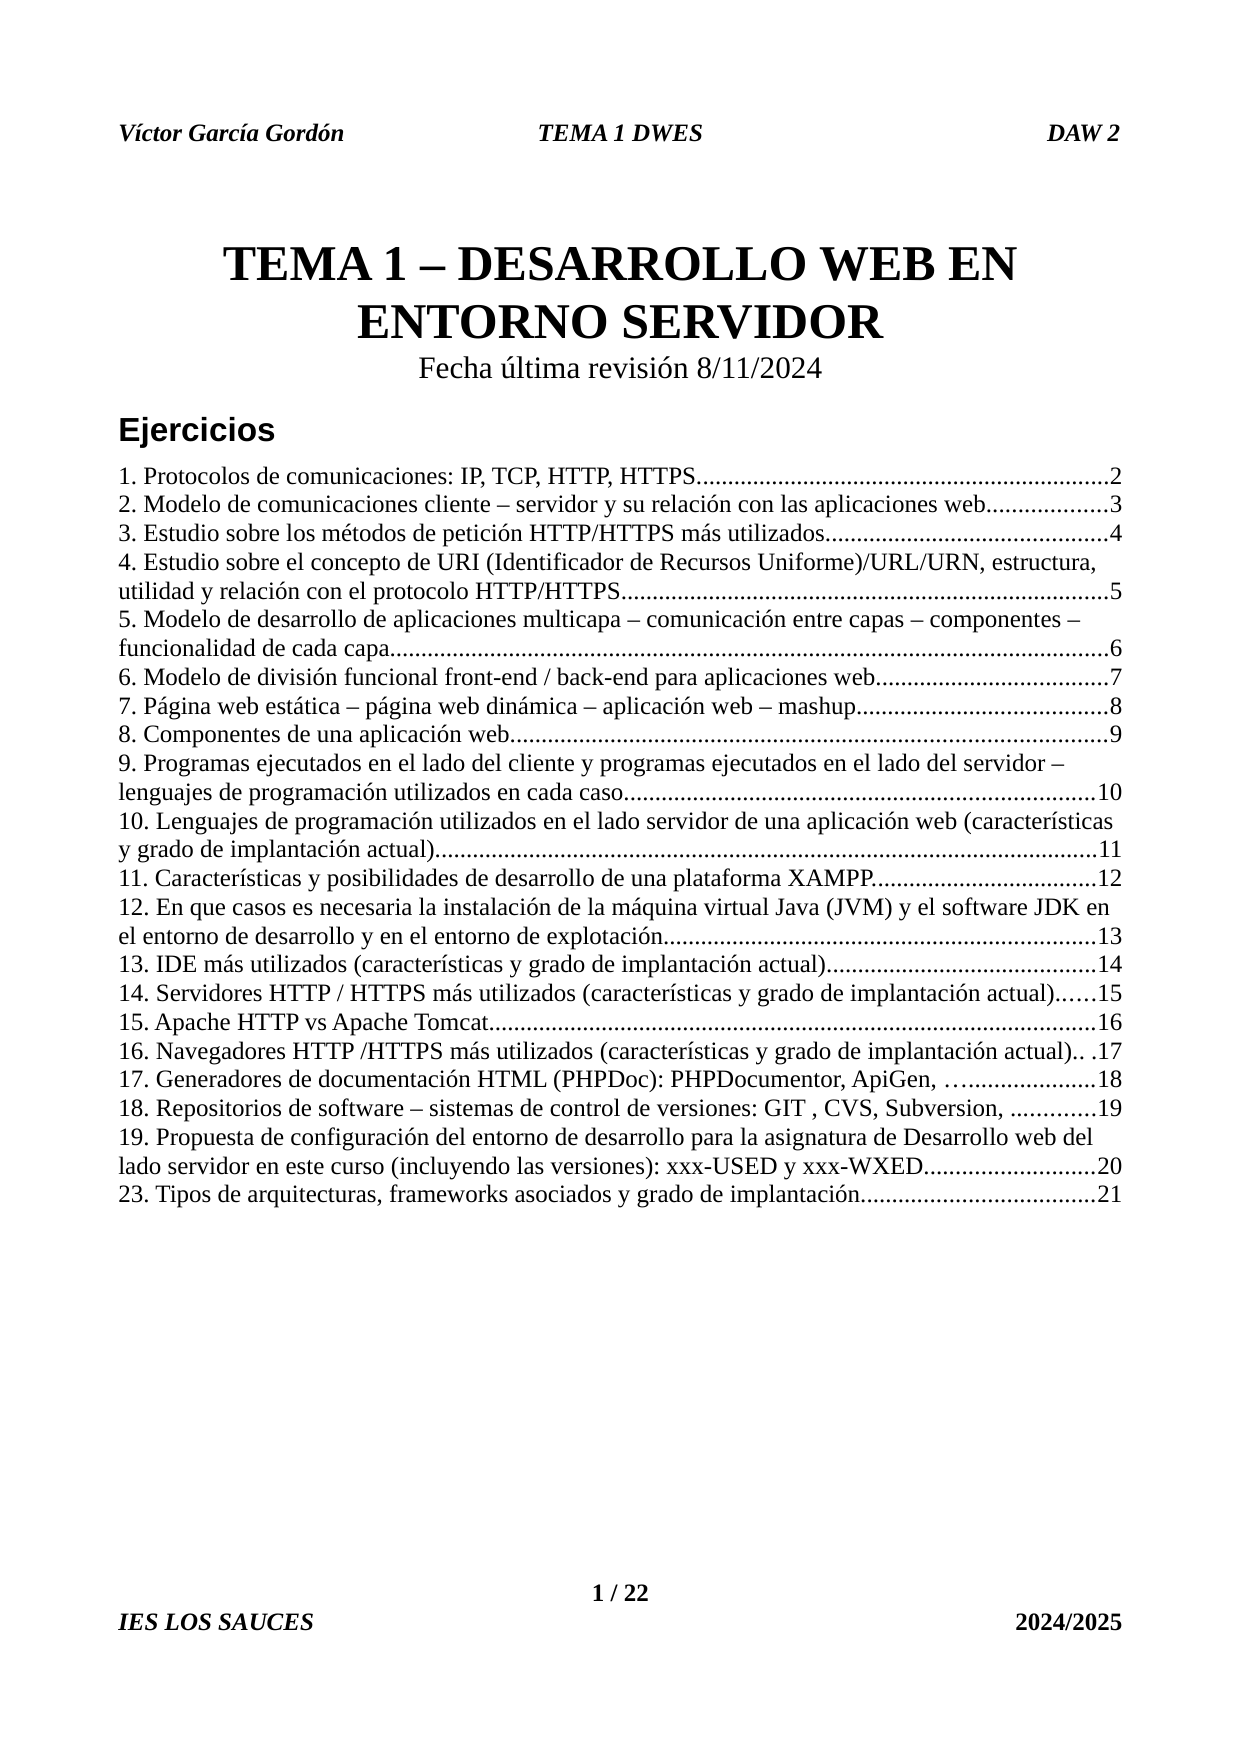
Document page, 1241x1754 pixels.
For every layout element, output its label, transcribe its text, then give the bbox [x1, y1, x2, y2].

text 16. Navegadores HTTP /HTTPS más utilizados (características y grado de implantación actual). 17 [118, 1036, 1122, 1064]
text 23. Tipos de arquitecturas, frameworks asociados y grado de implantación. 21 [118, 1179, 1122, 1208]
text 11. Características y posibilidades de desarrollo de una plataforma XAMPP. 12 [118, 863, 1122, 892]
text 15. Apache HTTP vs Apache Tomcat 16 [118, 1007, 1122, 1036]
text 14. Servidores HTTP / HTTPS más utilizados (características y grado de implantación actual). 15 [118, 978, 1122, 1007]
text 7. Página web estática – página web dinámica – aplicación web – mashup. 8 [118, 691, 1122, 719]
text TEMA 1 – DESARROLLO WEB EN ENTORNO SERVIDOR [118, 234, 1122, 349]
text 2. Modelo de comunicaciones cliente – servidor y su relación con las aplicaciones web. 3 [118, 489, 1122, 518]
text 18. Repositorios de software – sistemas de control de versiones: GIT , CVS, Subversion, ... 19 [118, 1093, 1122, 1122]
text 12. En que casos es necesaria la instalación de la máquina virtual Java (JVM) y el software JDK en el entorno de desarrollo y en el entorno de explotación. 13 [118, 892, 1122, 949]
text 19. Propuesta de configuración del entorno de desarrollo para la asignatura de Desarrollo web del lado servidor en este curso (incluyendo las versiones): xxx-USED y xxx-WXED. 20 [118, 1122, 1122, 1179]
text 4. Estudio sobre el concepto de URI (Identificador de Recursos Uniforme)/URL/URN, estructura, utilidad y relación con el protocolo HTTP/HTTPS. 5 [118, 547, 1122, 604]
subtitle Ejercicios [118, 410, 1122, 448]
text 8. Componentes de una aplicación web. 9 [118, 719, 1122, 748]
text 6. Modelo de división funcional front-end / back-end para aplicaciones web. 7 [118, 662, 1122, 691]
text Fecha última revisión 8/11/2024 [118, 349, 1122, 385]
text 1. Protocolos de comunicaciones: IP, TCP, HTTP, HTTPS. 2 [118, 461, 1122, 489]
text 13. IDE más utilizados (características y grado de implantación actual). 14 [118, 949, 1122, 978]
text 9. Programas ejecutados en el lado del cliente y programas ejecutados en el lado del servidor – lenguajes de programación utilizados en cada caso. 10 [118, 748, 1122, 806]
text 5. Modelo de desarrollo de aplicaciones multicapa – comunicación entre capas – componentes – funcionalidad de cada capa. 6 [118, 604, 1122, 662]
text 10. Lenguajes de programación utilizados en el lado servidor de una aplicación web (características y grado de implantación actual). 11 [118, 806, 1122, 863]
text 17. Generadores de documentación HTML (PHPDoc): PHPDocumentor, ApiGen, … 18 [118, 1064, 1122, 1093]
text 3. Estudio sobre los métodos de petición HTTP/HTTPS más utilizados. 4 [118, 518, 1122, 547]
